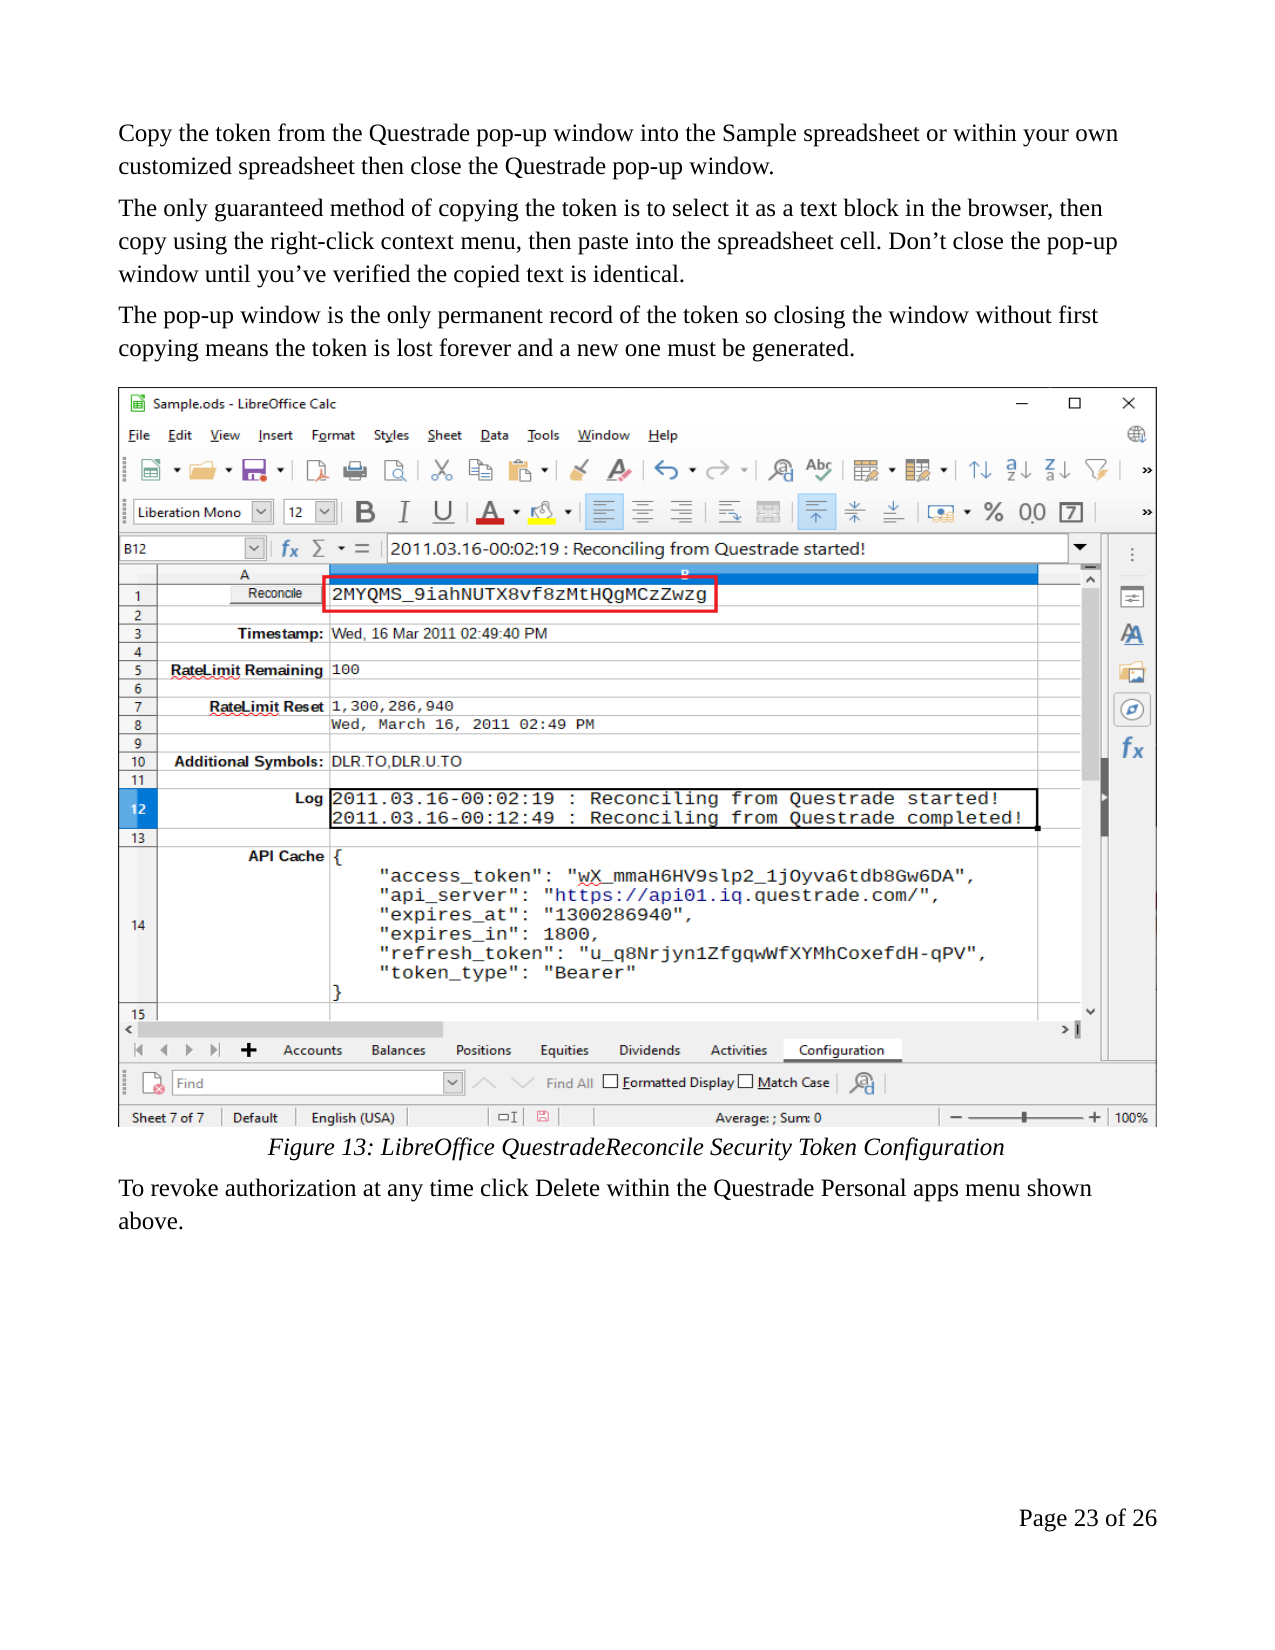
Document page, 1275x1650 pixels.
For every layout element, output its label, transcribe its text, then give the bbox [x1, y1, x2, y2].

text The pop-up window is the only permanent record of the token so closing the window without first copying means the token is lost forever and a new one must be generated. [118, 301, 1157, 362]
text To revoke authorization at any time click Delete within the Questrade Personal apps menu shown above. [118, 1173, 1157, 1235]
text Figure 13: LibreOffice QuestradeReconcile Security Token Configuration [118, 1127, 1157, 1160]
text The only guaranteed method of copying the token is to select it as a text block in the browser, then copy using the right-click context menu, then paste into the spreadsheet cell. Don’t close the pop-up window until you’ve verified the copied text is identical. [118, 193, 1157, 288]
text Copy the token from the Questrade pop-up window into the Sample spreadsheet or within your own customized spreadsheet then close the Questrade pop-up window. [118, 118, 1157, 180]
